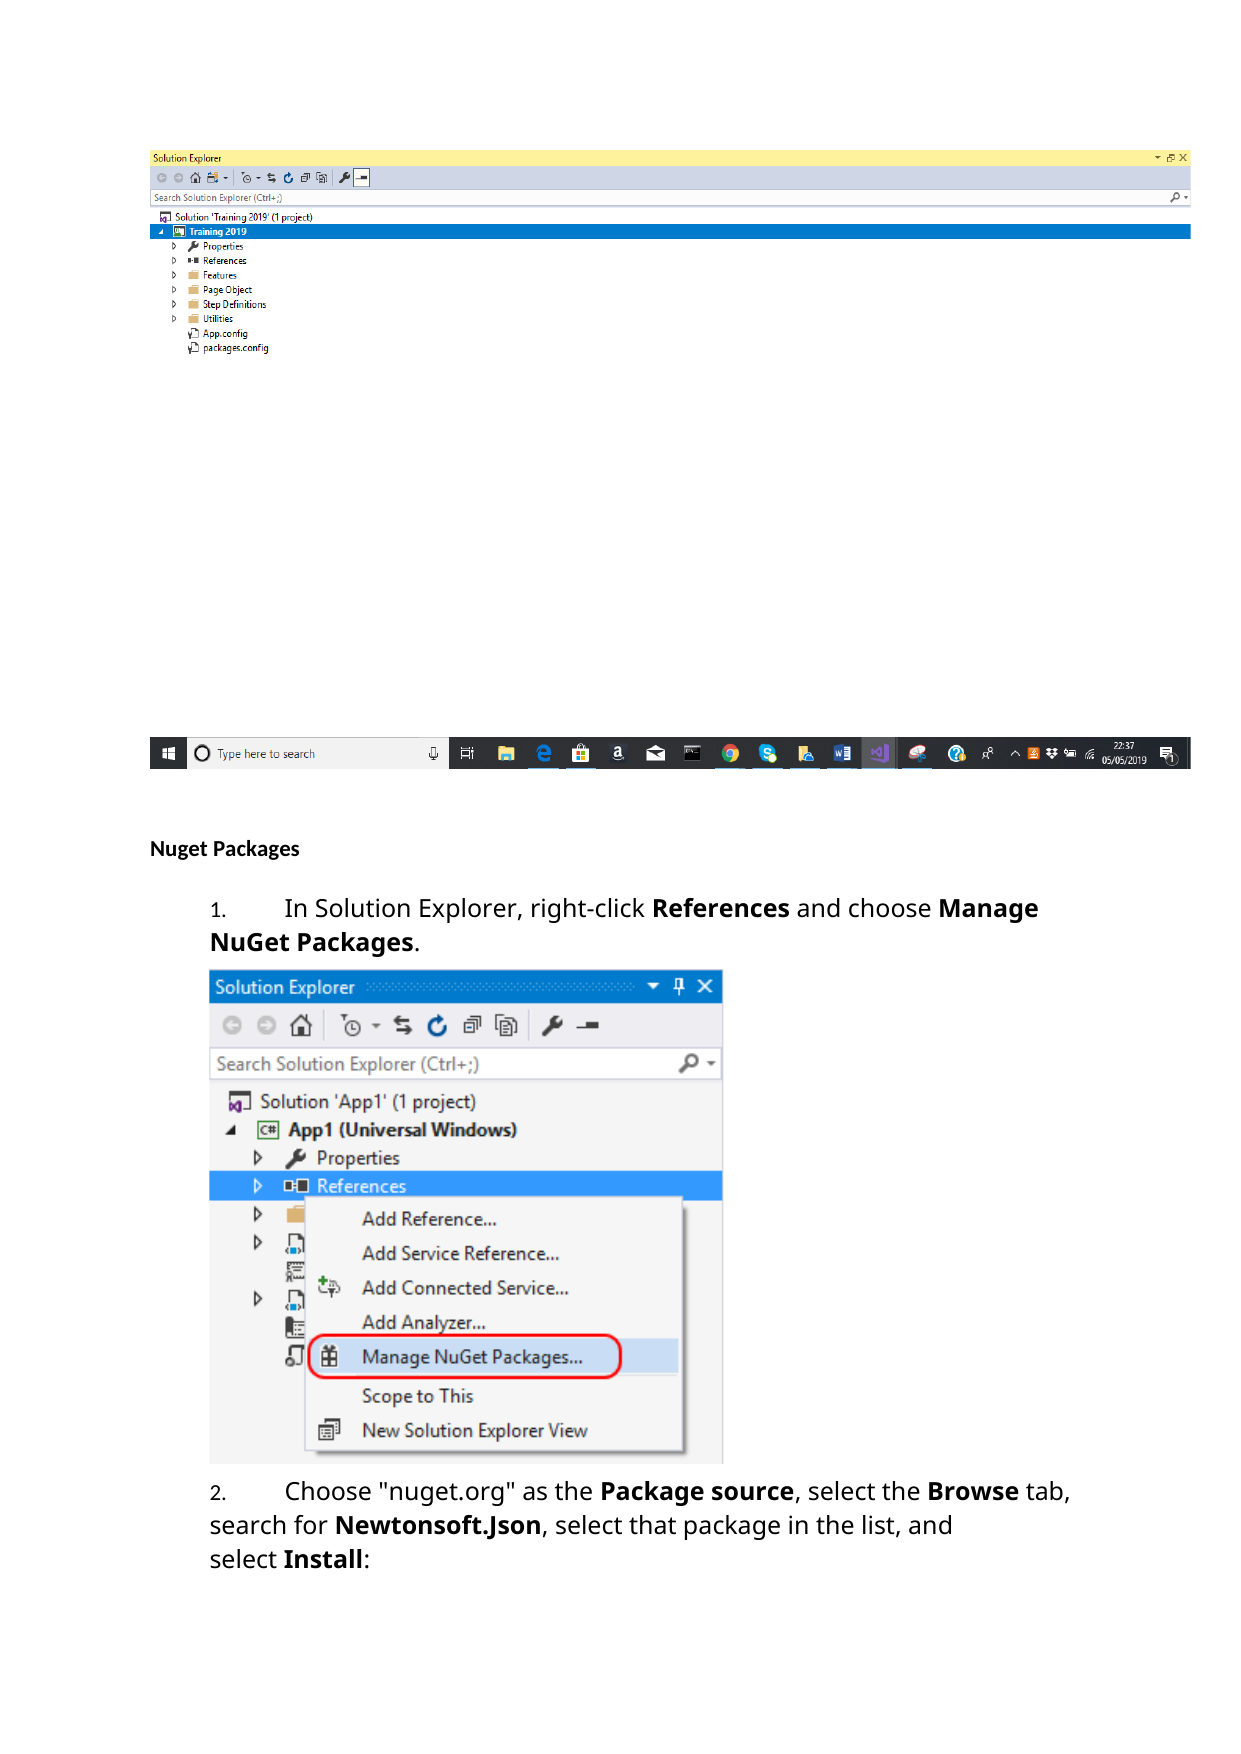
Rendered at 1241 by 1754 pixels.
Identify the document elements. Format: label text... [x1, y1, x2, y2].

list Choose "nuget.org" as the Package source, select the Browse tab, search for Newtonsoft.Json, select that package in the list, and select Install: [209, 1473, 1090, 1576]
list In Solution Explorer, right-click References and choose Manage NuGet Packages. [209, 891, 1090, 959]
text Nuget Packages [150, 834, 1090, 862]
